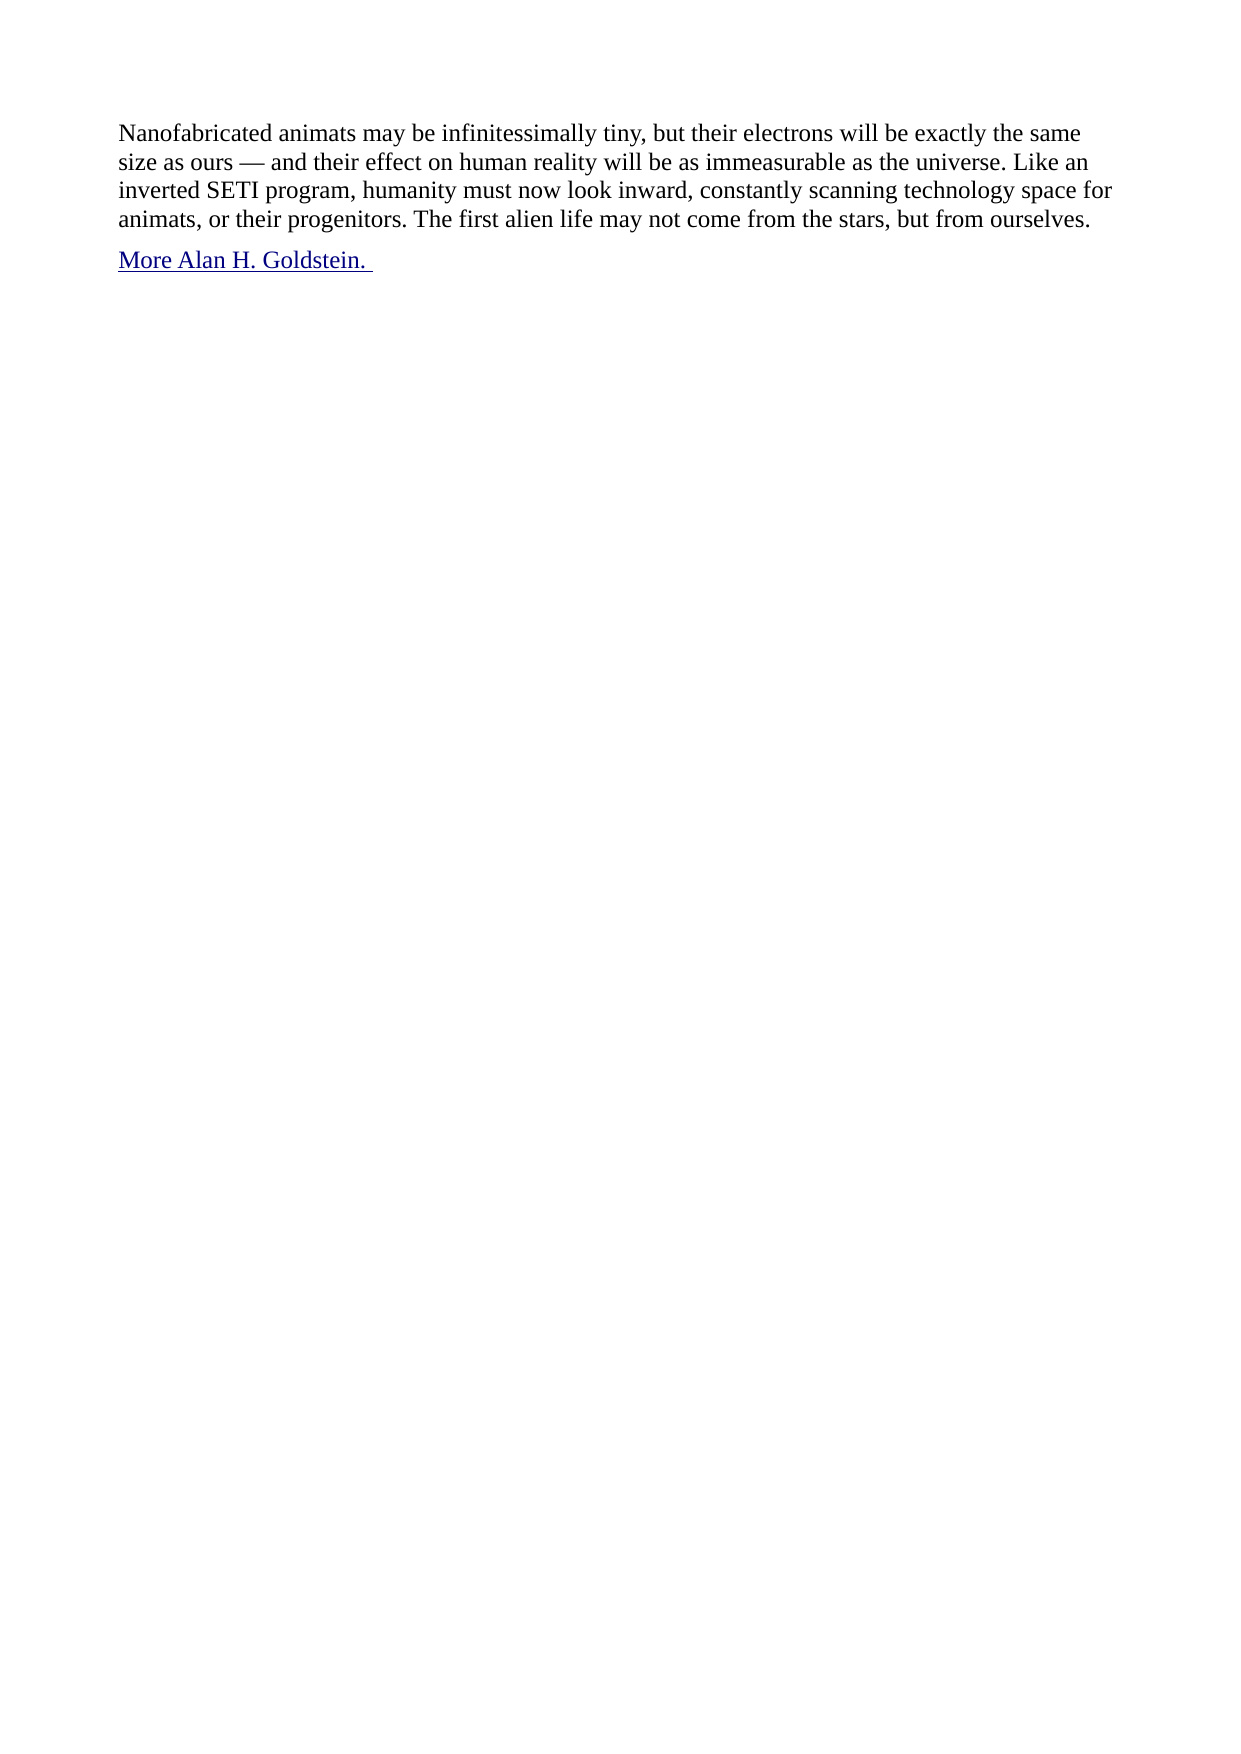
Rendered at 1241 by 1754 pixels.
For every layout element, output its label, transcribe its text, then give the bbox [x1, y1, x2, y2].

text Nanofabricated animats may be infinitessimally tiny, but their electrons will be exactly the same size as ours — and their effect on human reality will be as immeasurable as the universe. Like an inverted SETI program, humanity must now look inward, constantly scanning technology space for animats, or their progenitors. The first alien life may not come from the stars, but from ourselves. [118, 118, 1122, 233]
text More Alan H. Goldstein. [118, 246, 1122, 274]
